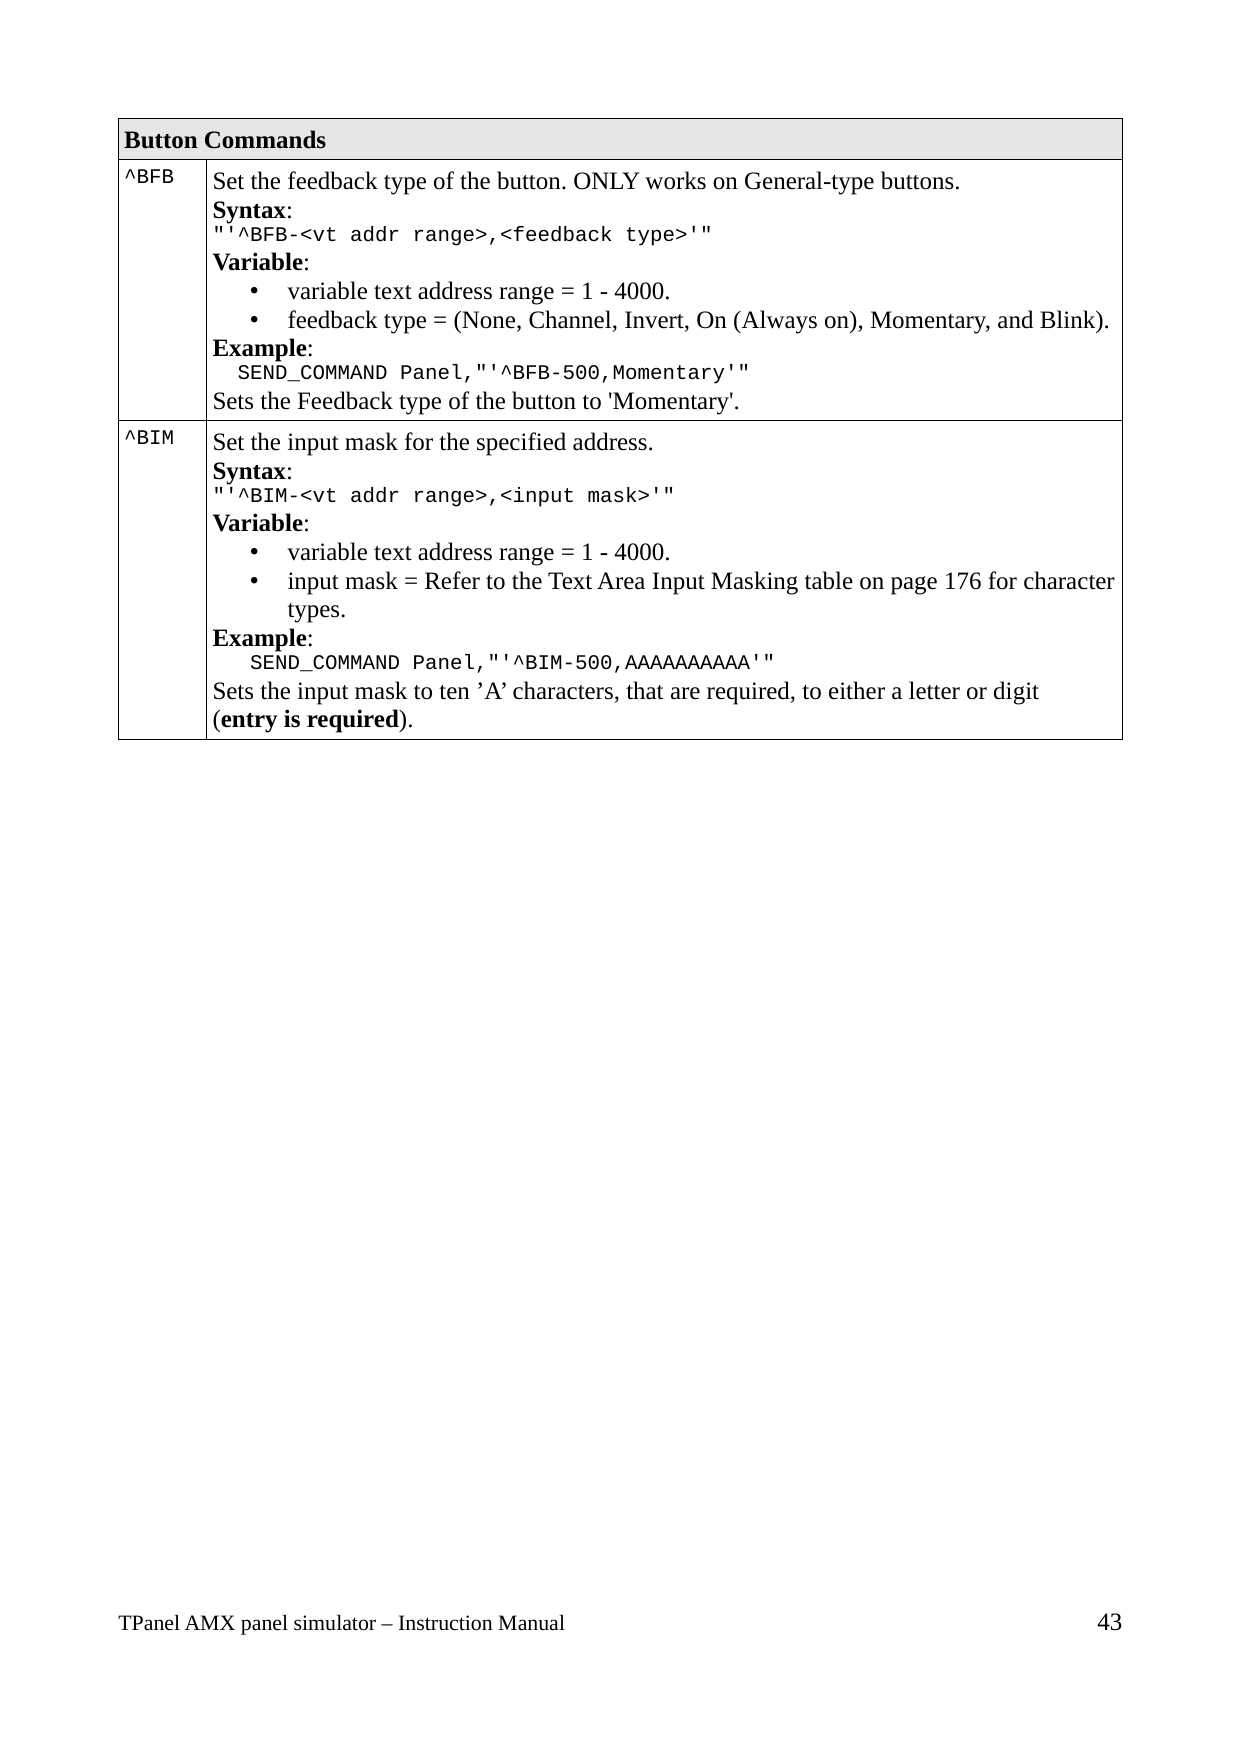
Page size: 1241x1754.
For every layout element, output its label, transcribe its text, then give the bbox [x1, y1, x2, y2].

table_cell Set the feedback type of the button. ONLY works on General-type buttons. Syntax: "'^BFB-<vt addr range>,<feedback type>'" Variable: variable text address range = 1 - 4000. feedback type = (None, Channel, Invert, On (Always on), Momentary, and Blink). Example: SEND_COMMAND Panel,"'^BFB-500,Momentary'" Sets the Feedback type of the button to 'Momentary'. [207, 160, 1122, 420]
table_header Button Commands [119, 119, 1122, 159]
table_cell ^BFB [119, 160, 206, 420]
table_cell ^BIM [119, 421, 206, 739]
table_cell Set the input mask for the specified address. Syntax: "'^BIM-<vt addr range>,<input mask>'" Variable: variable text address range = 1 - 4000. input mask = Refer to the Text Area Input Masking table on page 176 for character types. Example: SEND_COMMAND Panel,"'^BIM-500,AAAAAAAAAA'" Sets the input mask to ten ’A’ characters, that are required, to either a letter or digit (entry is required). [207, 421, 1122, 739]
